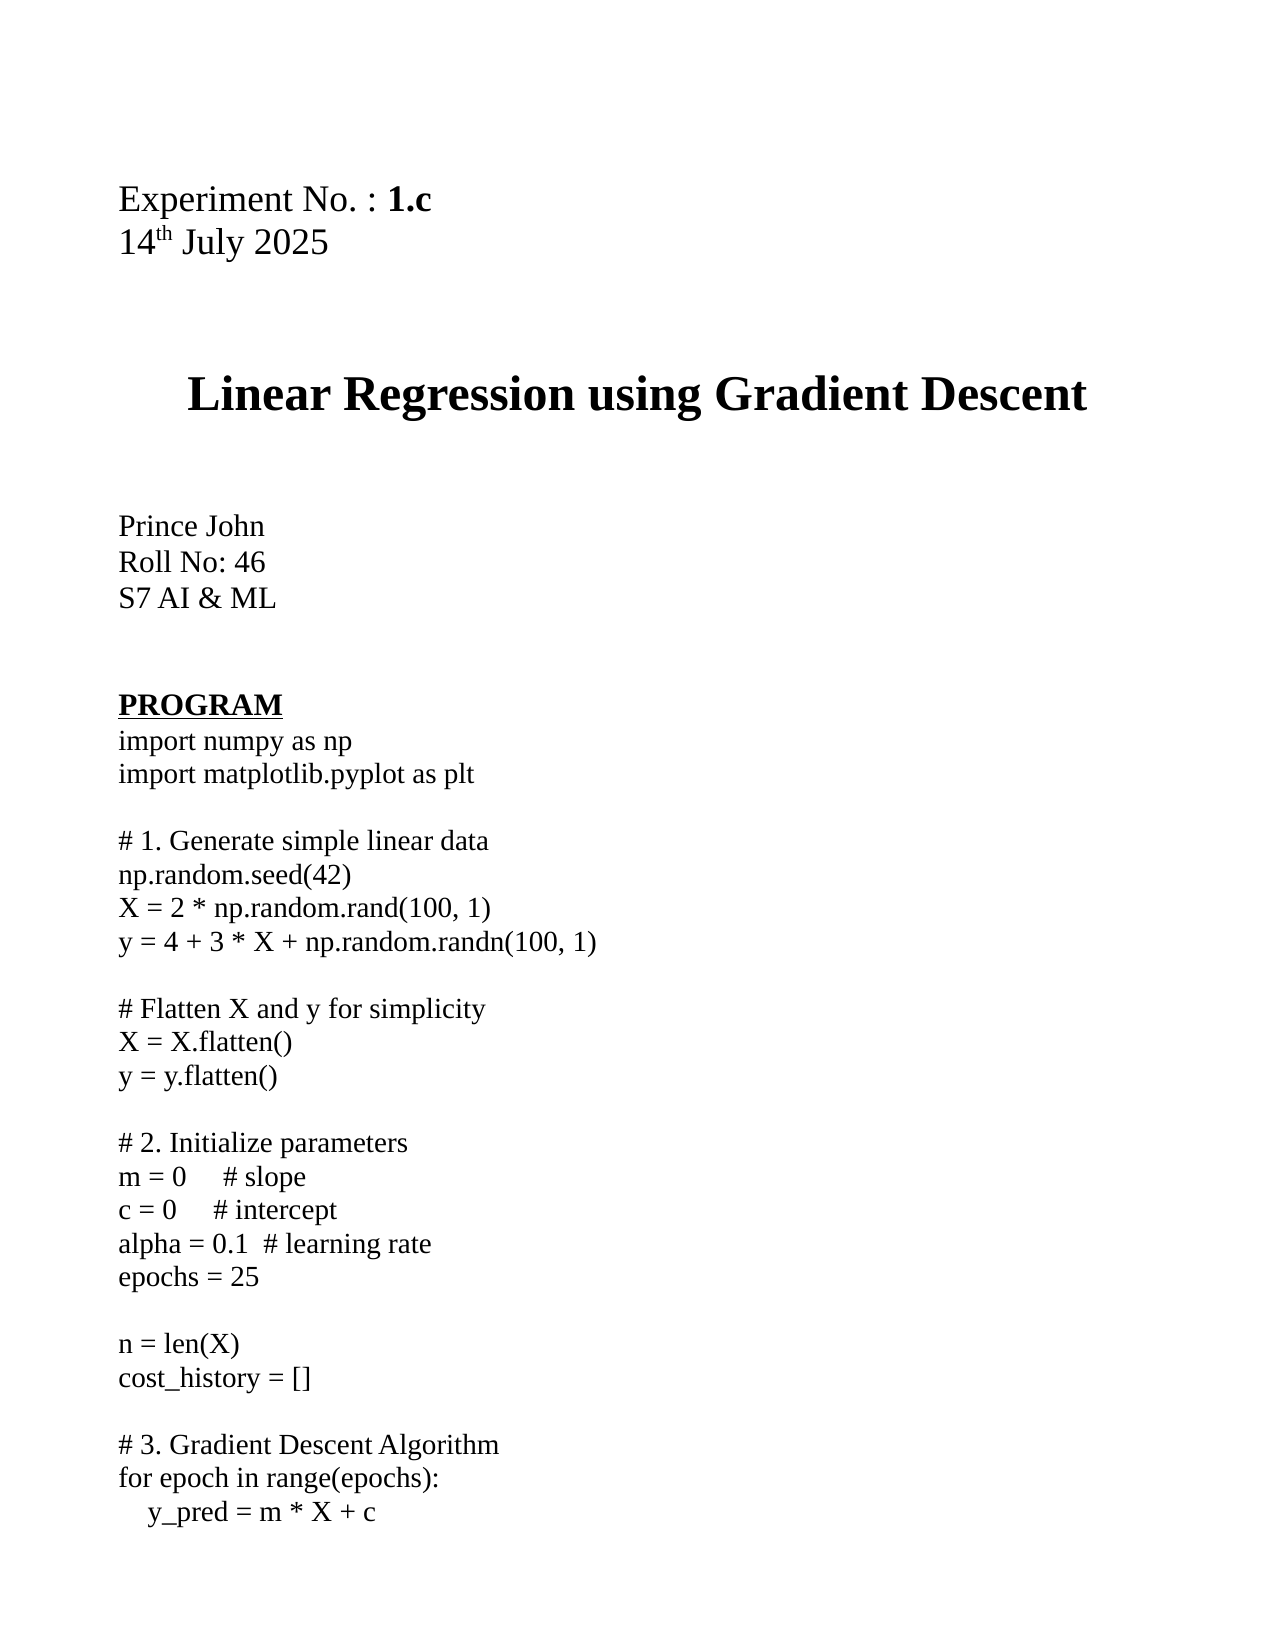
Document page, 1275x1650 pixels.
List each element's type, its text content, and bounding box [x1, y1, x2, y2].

text y = y.flatten() [118, 1058, 1157, 1092]
text cost_history = [] [118, 1360, 1157, 1393]
text S7 AI & ML [118, 579, 1157, 615]
text y = 4 + 3 * X + np.random.randn(100, 1) [118, 924, 1157, 957]
text m = 0 # slope [118, 1159, 1157, 1192]
text for epoch in range(epochs): [118, 1461, 1157, 1494]
text X = X.flatten() [118, 1024, 1157, 1058]
text Prince John [118, 507, 1157, 543]
text np.random.seed(42) [118, 857, 1157, 890]
text alpha = 0.1 # learning rate [118, 1226, 1157, 1259]
text epochs = 25 [118, 1259, 1157, 1293]
text 14th July 2025 [118, 219, 1157, 263]
text # 1. Generate simple linear data [118, 823, 1157, 857]
text Roll No: 46 [118, 543, 1157, 579]
text import numpy as np [118, 723, 1157, 756]
text y_pred = m * X + c [118, 1494, 1157, 1528]
text Experiment No. : 1.c [118, 176, 1157, 219]
text # 3. Gradient Descent Algorithm [118, 1427, 1157, 1461]
text c = 0 # intercept [118, 1192, 1157, 1226]
text Linear Regression using Gradient Descent [118, 363, 1157, 421]
text # 2. Initialize parameters [118, 1125, 1157, 1159]
text n = len(X) [118, 1326, 1157, 1360]
text import matplotlib.pyplot as plt [118, 756, 1157, 790]
text X = 2 * np.random.rand(100, 1) [118, 890, 1157, 924]
text PROGRAM [118, 687, 1157, 723]
text # Flatten X and y for simplicity [118, 991, 1157, 1024]
